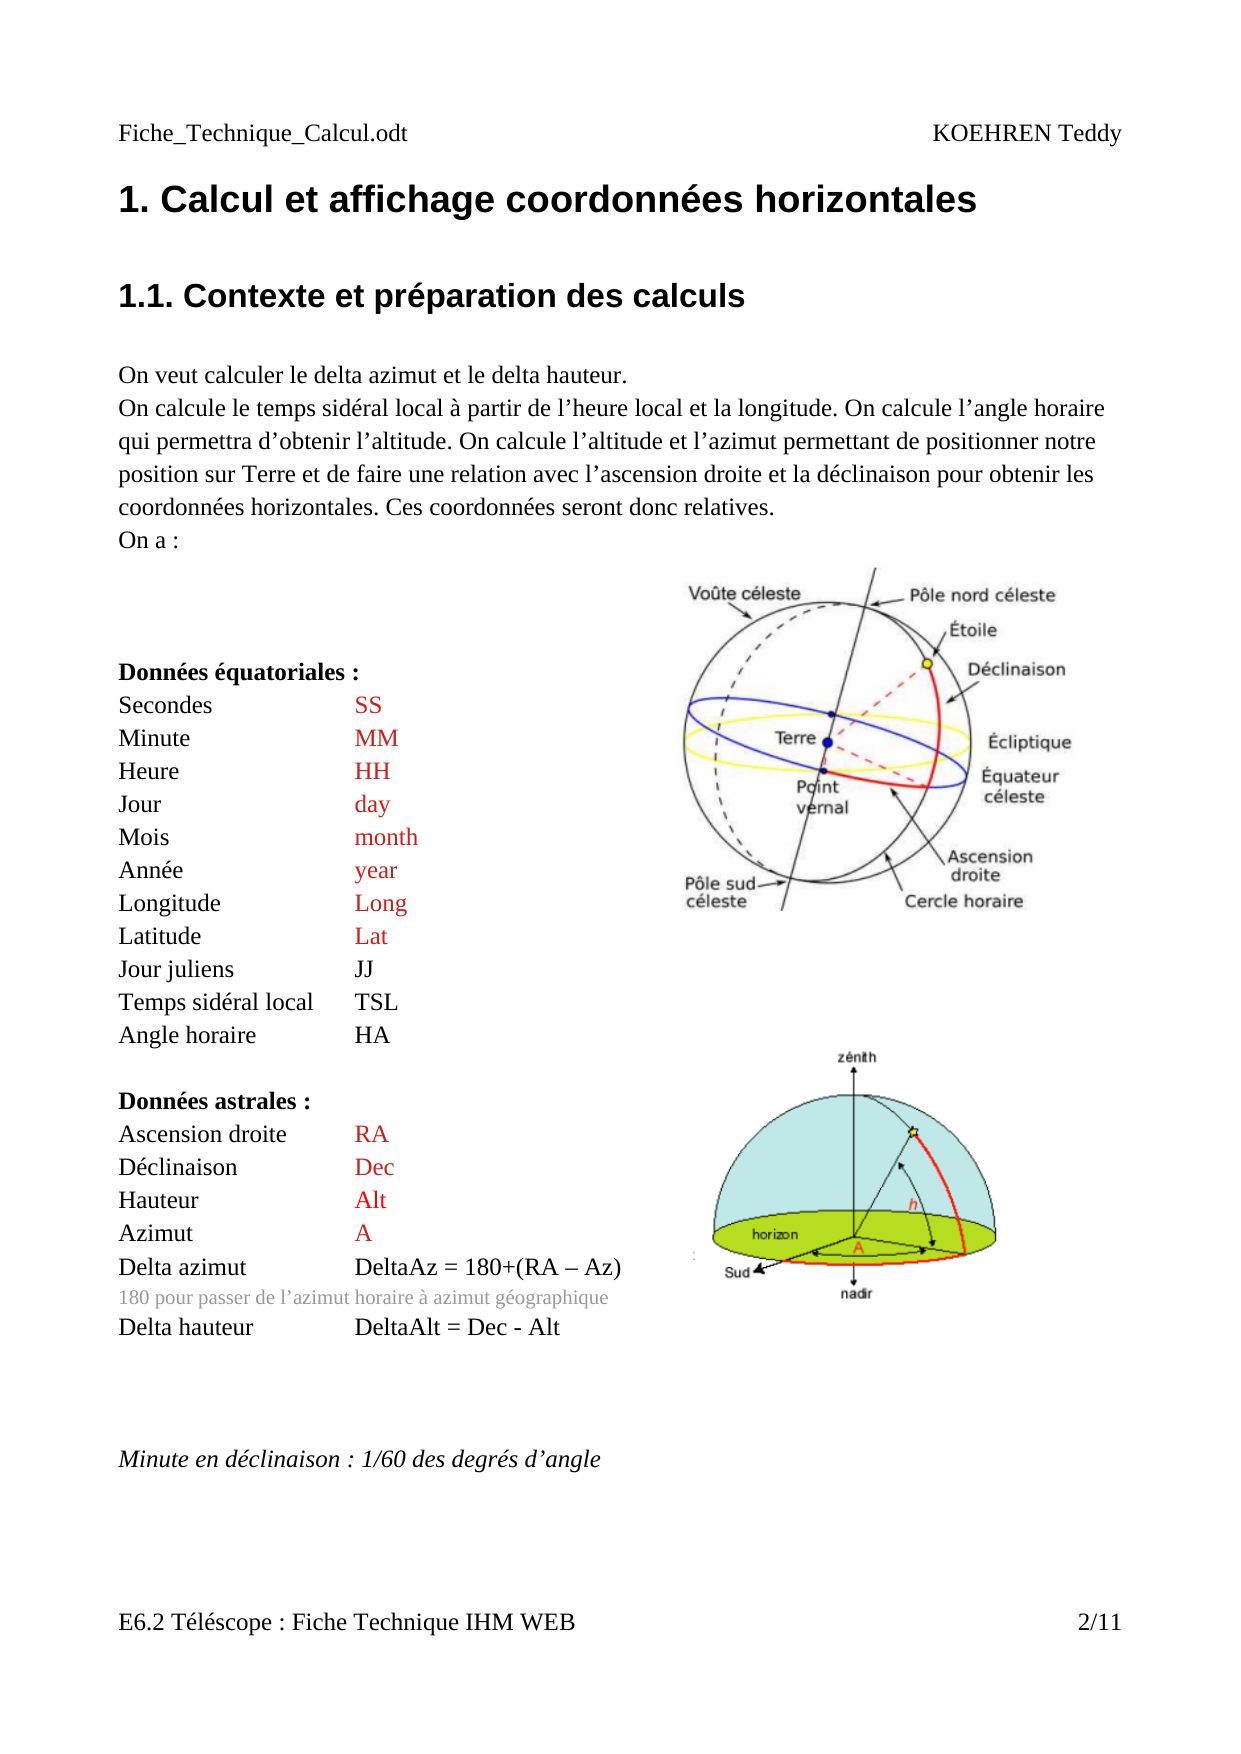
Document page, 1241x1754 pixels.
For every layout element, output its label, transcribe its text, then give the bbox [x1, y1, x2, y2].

text On calcule le temps sidéral local à partir de l’heure local et la longitude. On calcule l’angle horaire qui permettra d’obtenir l’altitude. On calcule l’altitude et l’azimut permettant de positionner notre position sur Terre et de faire une relation avec l’ascension droite et la déclinaison pour obtenir les coordonnées horizontales. Ces coordonnées seront donc relatives. [118, 393, 1122, 521]
text Minute en déclinaison : 1/60 des degrés d’angle [118, 1444, 1122, 1473]
text [1085, 822, 1122, 851]
picture [693, 1039, 1025, 1302]
text [1025, 1152, 1122, 1181]
text Hauteur Alt [118, 1186, 693, 1214]
text [1085, 855, 1122, 884]
text Année year [118, 855, 677, 884]
text Latitude Lat [118, 921, 1122, 950]
text Mois month [118, 822, 677, 851]
text Temps sidéral local TSL [118, 987, 1122, 1016]
text Jour juliens JJ [118, 954, 1122, 983]
text Données équatoriales : [118, 657, 677, 686]
picture [677, 540, 1085, 940]
text [1085, 888, 1122, 917]
text Jour day [118, 789, 677, 818]
subtitle 1.1. Contexte et préparation des calculs [118, 276, 1122, 314]
text Delta azimut DeltaAz = 180+(RA – Az) [118, 1252, 693, 1280]
text Longitude Long [118, 888, 677, 917]
text Azimut A [118, 1218, 693, 1247]
text [1025, 1252, 1122, 1280]
text [1025, 1119, 1122, 1148]
text 180 pour passer de l’azimut horaire à azimut géographique [118, 1284, 1122, 1309]
text [1085, 723, 1122, 752]
text Delta hauteur DeltaAlt = Dec - Alt [118, 1312, 1122, 1341]
text Déclinaison Dec [118, 1152, 693, 1181]
text On a : [118, 525, 1122, 554]
text Secondes SS [118, 690, 677, 719]
text [1085, 756, 1122, 785]
subtitle 1. Calcul et affichage coordonnées horizontales [118, 176, 1122, 220]
text On veut calculer le delta azimut et le delta hauteur. [118, 360, 1122, 389]
text [1085, 789, 1122, 818]
text [1085, 690, 1122, 719]
text [1025, 1218, 1122, 1247]
text Minute MM [118, 723, 677, 752]
text Données astrales : [118, 1086, 693, 1115]
text [1025, 1186, 1122, 1214]
text Ascension droite RA [118, 1119, 693, 1148]
text [1085, 657, 1122, 686]
text [1025, 1086, 1122, 1115]
text Angle horaire HA [118, 1020, 1122, 1049]
text Heure HH [118, 756, 677, 785]
